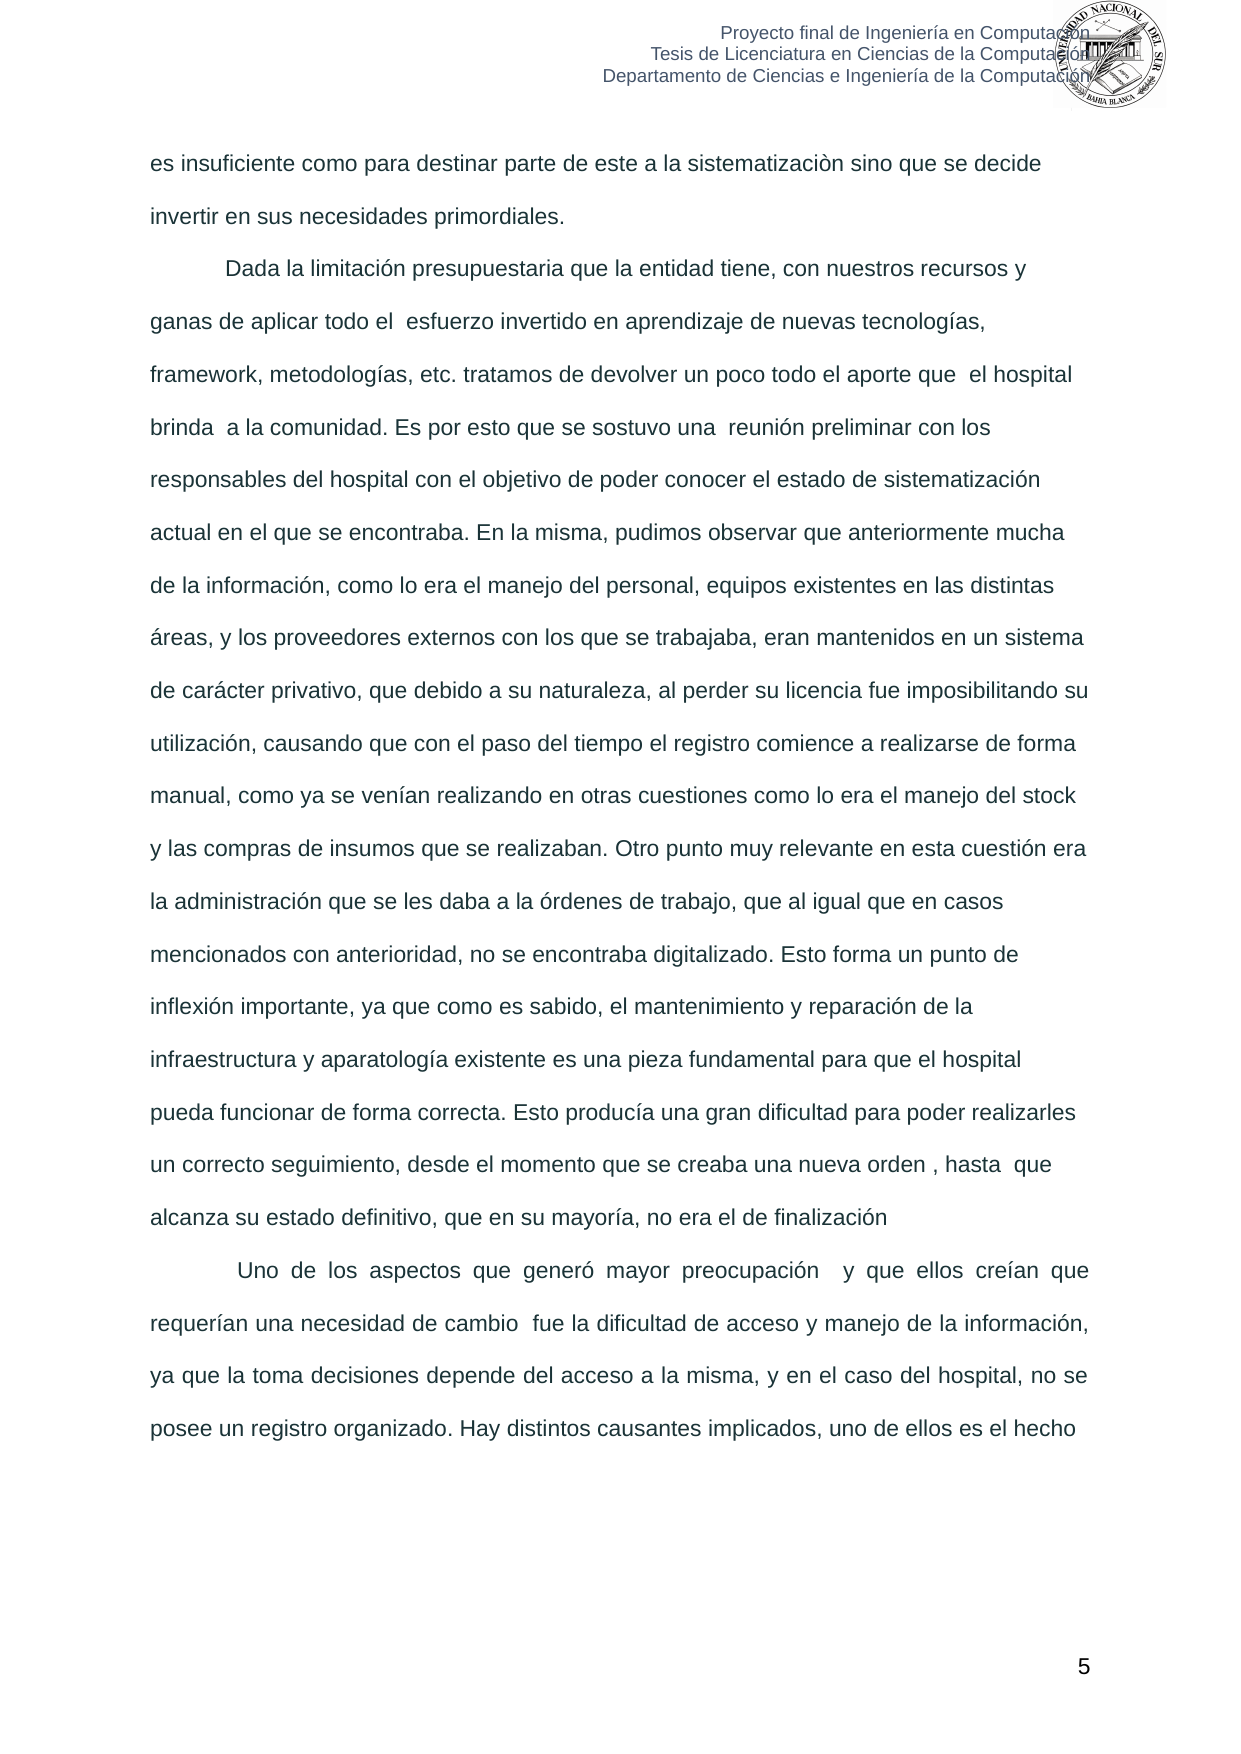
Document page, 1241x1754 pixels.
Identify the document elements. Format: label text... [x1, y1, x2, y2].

text Dada la limitación presupuestaria que la entidad tiene, con nuestros recursos y ganas de aplicar todo el esfuerzo invertido en aprendizaje de nuevas tecnologías, framework, metodologías, etc. tratamos de devolver un poco todo el aporte que el hospital brinda a la comunidad. Es por esto que se sostuvo una reunión preliminar con los responsables del hospital con el objetivo de poder conocer el estado de sistematización actual en el que se encontraba. En la misma, pudimos observar que anteriormente mucha de la información, como lo era el manejo del personal, equipos existentes en las distintas áreas, y los proveedores externos con los que se trabajaba, eran mantenidos en un sistema de carácter privativo, que debido a su naturaleza, al perder su licencia fue imposibilitando su utilización, causando que con el paso del tiempo el registro comience a realizarse de forma manual, como ya se venían realizando en otras cuestiones como lo era el manejo del stock y las compras de insumos que se realizaban. Otro punto muy relevante en esta cuestión era la administración que se les daba a la órdenes de trabajo, que al igual que en casos mencionados con anterioridad, no se encontraba digitalizado. Esto forma un punto de inflexión importante, ya que como es sabido, el mantenimiento y reparación de la infraestructura y aparatología existente es una pieza fundamental para que el hospital pueda funcionar de forma correcta. Esto producía una gran dificultad para poder realizarles un correcto seguimiento, desde el momento que se creaba una nueva orden , hasta que alcanza su estado definitivo, que en su mayoría, no era el de finalización [150, 255, 1090, 1231]
text Uno de los aspectos que generó mayor preocupación y que ellos creían que requerían una necesidad de cambio fue la dificultad de acceso y manejo de la información, ya que la toma decisiones depende del acceso a la misma, y en el caso del hospital, no se posee un registro organizado. Hay distintos causantes implicados, uno de ellos es el hecho [150, 1257, 1090, 1441]
text es insuficiente como para destinar parte de este a la sistematizaciòn sino que se decide invertir en sus necesidades primordiales. [150, 150, 1090, 229]
picture [1053, 0, 1167, 108]
